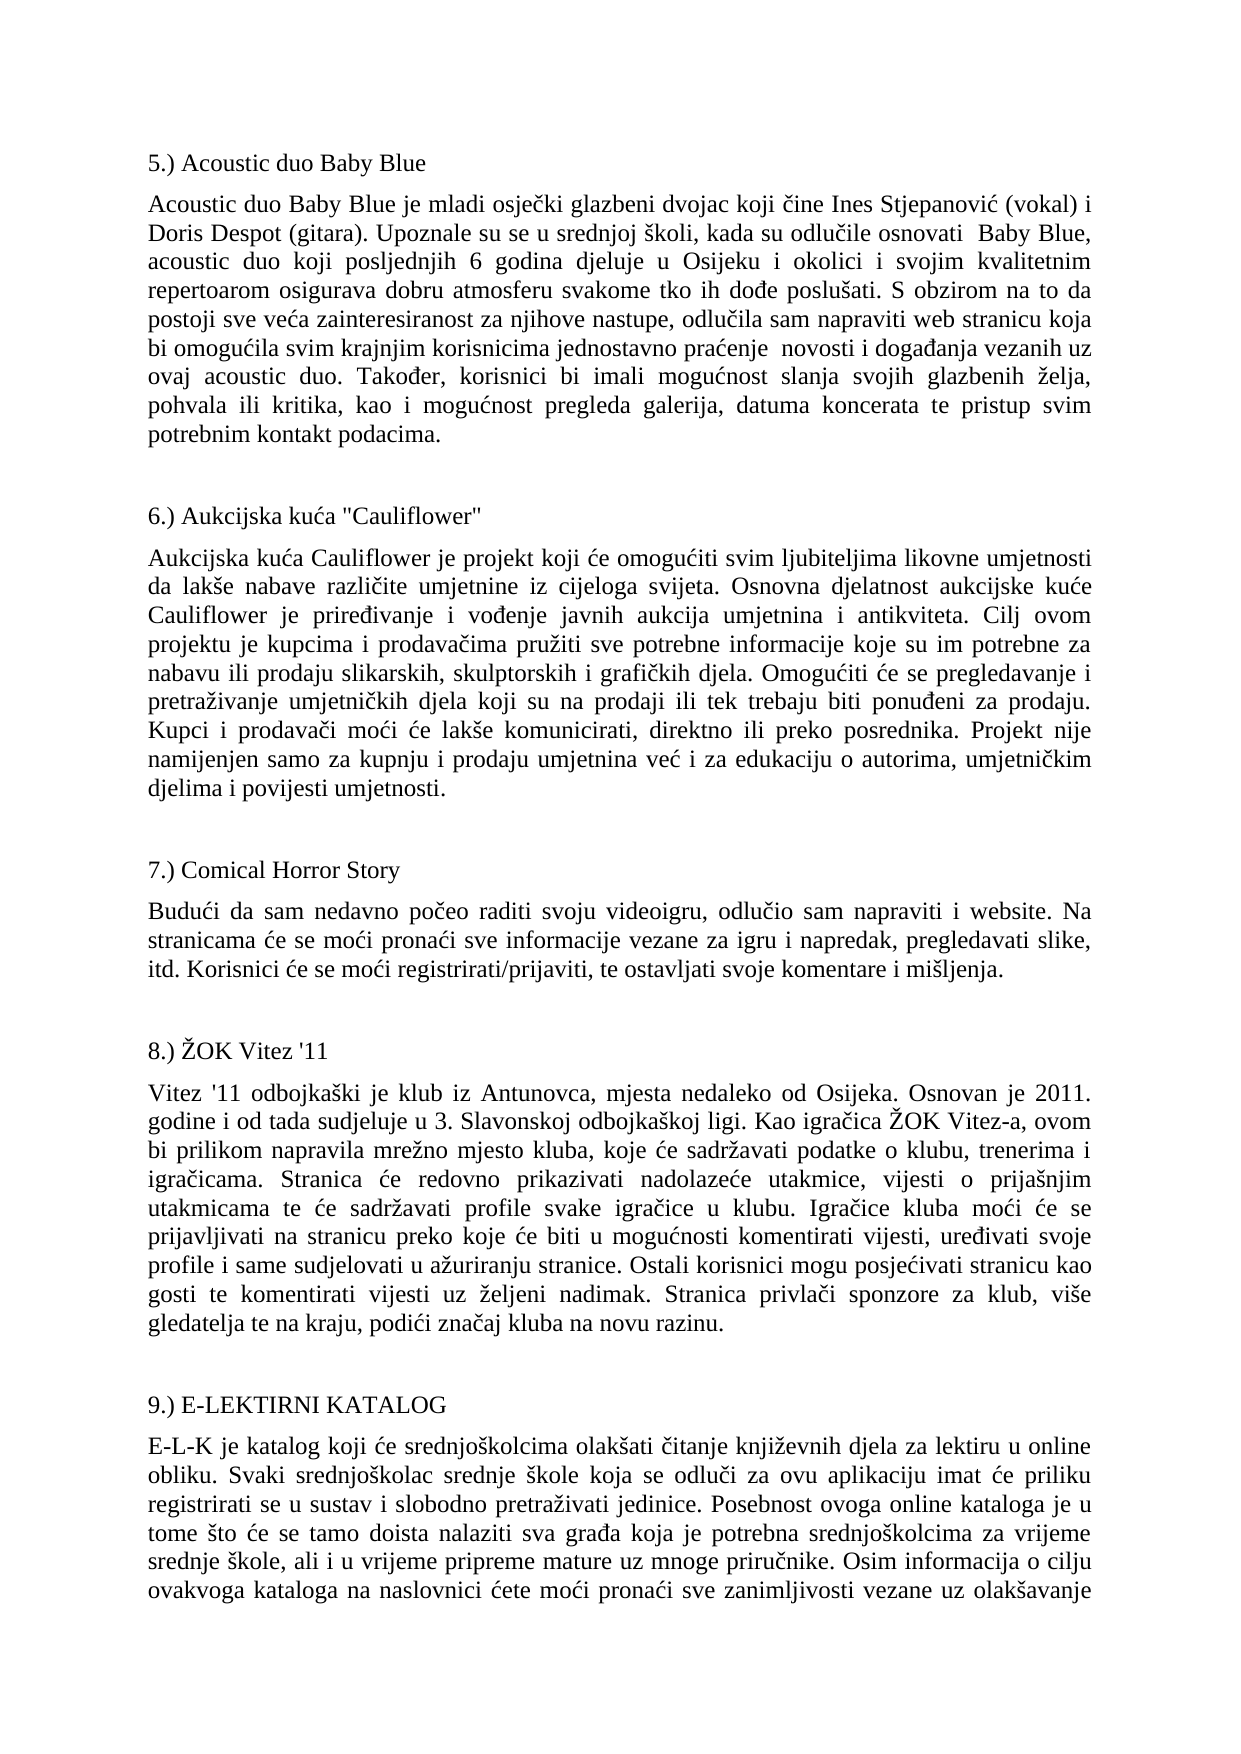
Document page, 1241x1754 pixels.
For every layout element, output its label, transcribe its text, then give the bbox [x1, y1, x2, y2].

text 8.) ŽOK Vitez '11 [148, 1036, 1093, 1065]
text 9.) E-LEKTIRNI KATALOG [148, 1390, 1093, 1419]
text Budući da sam nedavno počeo raditi svoju videoigru, odlučio sam napraviti i website. Na stranicama će se moći pronaći sve informacije vezane za igru i napredak, pregledavati slike, itd. Korisnici će se moći registrirati/prijaviti, te ostavljati svoje komentare i mišljenja. [148, 896, 1093, 983]
text Acoustic duo Baby Blue je mladi osječki glazbeni dvojac koji čine Ines Stjepanović (vokal) i Doris Despot (gitara). Upoznale su se u srednjoj školi, kada su odlučile osnovati Baby Blue, acoustic duo koji posljednjih 6 godina djeluje u Osijeku i okolici i svojim kvalitetnim repertoarom osigurava dobru atmosferu svakome tko ih dođe poslušati. S obzirom na to da postoji sve veća zainteresiranost za njihove nastupe, odlučila sam napraviti web stranicu koja bi omogućila svim krajnjim korisnicima jednostavno praćenje novosti i događanja vezanih uz ovaj acoustic duo. Također, korisnici bi imali mogućnost slanja svojih glazbenih želja, pohvala ili kritika, kao i mogućnost pregleda galerija, datuma koncerata te pristup svim potrebnim kontakt podacima. [148, 189, 1093, 448]
text 7.) Comical Horror Story [148, 855, 1093, 884]
text Aukcijska kuća Cauliflower je projekt koji će omogućiti svim ljubiteljima likovne umjetnosti da lakše nabave različite umjetnine iz cijeloga svijeta. Osnovna djelatnost aukcijske kuće Cauliflower je priređivanje i vođenje javnih aukcija umjetnina i antikviteta. Cilj ovom projektu je kupcima i prodavačima pružiti sve potrebne informacije koje su im potrebne za nabavu ili prodaju slikarskih, skulptorskih i grafičkih djela. Omogućiti će se pregledavanje i pretraživanje umjetničkih djela koji su na prodaji ili tek trebaju biti ponuđeni za prodaju. Kupci i prodavači moći će lakše komunicirati, direktno ili preko posrednika. Projekt nije namijenjen samo za kupnju i prodaju umjetnina već i za edukaciju o autorima, umjetničkim djelima i povijesti umjetnosti. [148, 543, 1093, 801]
text E-L-K je katalog koji će srednjoškolcima olakšati čitanje književnih djela za lektiru u online obliku. Svaki srednjoškolac srednje škole koja se odluči za ovu aplikaciju imat će priliku registrirati se u sustav i slobodno pretraživati jedinice. Posebnost ovoga online kataloga je u tome što će se tamo doista nalaziti sva građa koja je potrebna srednjoškolcima za vrijeme srednje škole, ali i u vrijeme pripreme mature uz mnoge priručnike. Osim informacija o cilju ovakvoga kataloga na naslovnici ćete moći pronaći sve zanimljivosti vezane uz olakšavanje [148, 1431, 1093, 1604]
text 5.) Acoustic duo Baby Blue [148, 148, 1093, 176]
text Vitez '11 odbojkaški je klub iz Antunovca, mjesta nedaleko od Osijeka. Osnovan je 2011. godine i od tada sudjeluje u 3. Slavonskoj odbojkaškoj ligi. Kao igračica ŽOK Vitez-a, ovom bi prilikom napravila mrežno mjesto kluba, koje će sadržavati podatke o klubu, trenerima i igračicama. Stranica će redovno prikazivati nadolazeće utakmice, vijesti o prijašnjim utakmicama te će sadržavati profile svake igračice u klubu. Igračice kluba moći će se prijavljivati na stranicu preko koje će biti u mogućnosti komentirati vijesti, uređivati svoje profile i same sudjelovati u ažuriranju stranice. Ostali korisnici mogu posjećivati stranicu kao gosti te komentirati vijesti uz željeni nadimak. Stranica privlači sponzore za klub, više gledatelja te na kraju, podići značaj kluba na novu razinu. [148, 1078, 1093, 1336]
text 6.) Aukcijska kuća "Cauliflower" [148, 501, 1093, 530]
